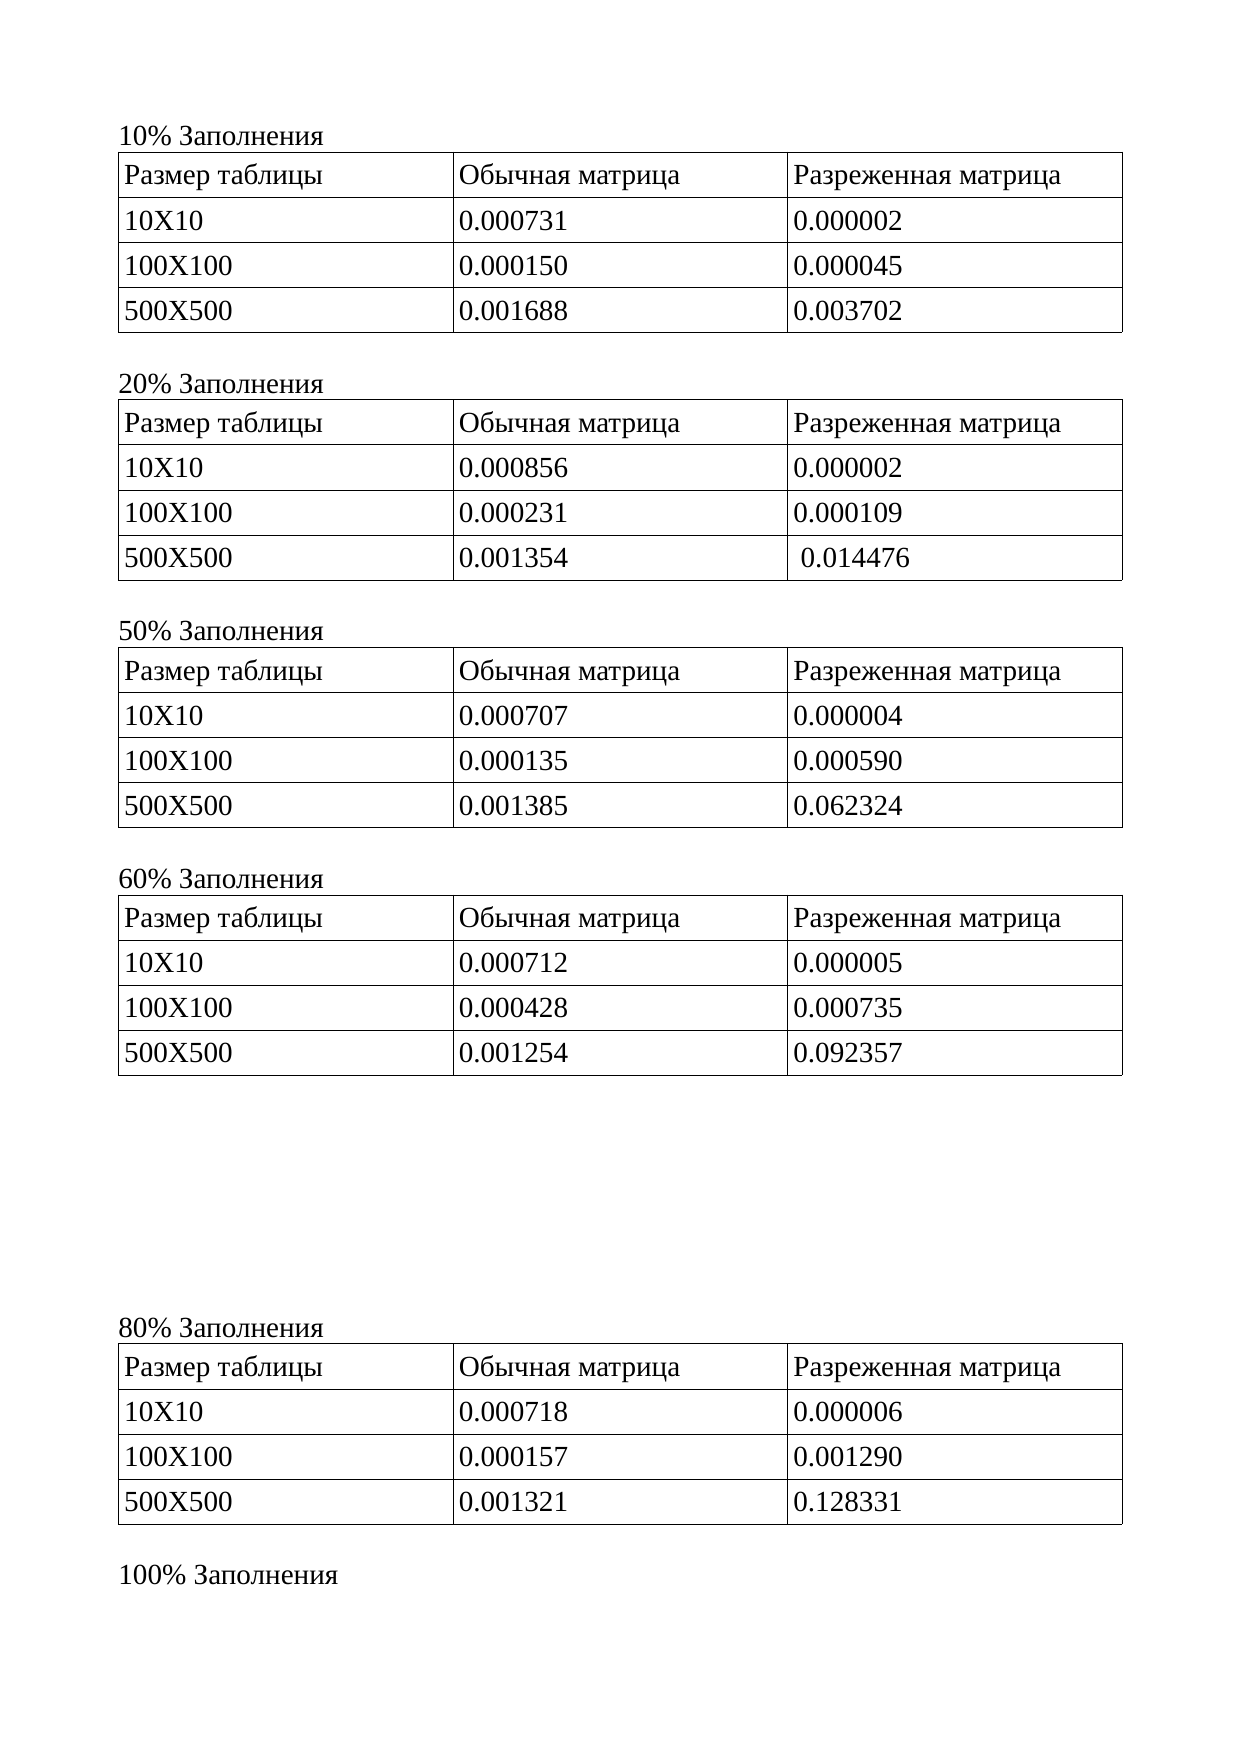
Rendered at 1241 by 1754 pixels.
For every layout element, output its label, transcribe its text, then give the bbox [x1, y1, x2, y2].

table_cell 0.000856 [454, 445, 787, 489]
table_cell 0.001688 [454, 288, 787, 332]
table_cell 0.000718 [454, 1390, 787, 1433]
text 10% Заполнения [118, 118, 1122, 152]
table_cell 0.000006 [788, 1390, 1122, 1433]
table_cell 10Х10 [119, 693, 453, 737]
text 20% Заполнения [118, 366, 1122, 399]
table_cell 0.000157 [454, 1435, 787, 1479]
table_cell 0.000707 [454, 693, 787, 737]
table_cell 0.000002 [788, 445, 1122, 489]
table_cell 500Х500 [119, 288, 453, 332]
table_header Обычная матрица [454, 400, 787, 444]
table_cell 100Х100 [119, 491, 453, 534]
table_cell 100Х100 [119, 738, 453, 782]
table_cell 0.000231 [454, 491, 787, 534]
table_header Разреженная матрица [788, 153, 1122, 197]
table_cell 0.000735 [788, 986, 1122, 1030]
table_cell 0.000002 [788, 198, 1122, 242]
table_cell 100Х100 [119, 1435, 453, 1479]
table_header Разреженная матрица [788, 896, 1122, 939]
table_cell 0.000712 [454, 941, 787, 985]
table_cell 10Х10 [119, 941, 453, 985]
table_cell 0.000045 [788, 243, 1122, 287]
table_cell 0.014476 [788, 536, 1122, 580]
table_cell 0.000590 [788, 738, 1122, 782]
table_cell 0.092357 [788, 1031, 1122, 1075]
table_cell 0.000005 [788, 941, 1122, 985]
table_header Размер таблицы [119, 400, 453, 444]
table_header Разреженная матрица [788, 1344, 1122, 1388]
table_cell 0.001254 [454, 1031, 787, 1075]
table_cell 0.000428 [454, 986, 787, 1030]
table_cell 0.003702 [788, 288, 1122, 332]
table_header Разреженная матрица [788, 648, 1122, 692]
table_cell 0.000135 [454, 738, 787, 782]
text 80% Заполнения [118, 1310, 1122, 1343]
text 50% Заполнения [118, 613, 1122, 647]
table_header Обычная матрица [454, 153, 787, 197]
table_cell 10Х10 [119, 1390, 453, 1433]
table_cell 0.001321 [454, 1480, 787, 1524]
table_cell 0.001385 [454, 783, 787, 827]
text 60% Заполнения [118, 861, 1122, 894]
table_cell 500Х500 [119, 783, 453, 827]
table_cell 500Х500 [119, 1031, 453, 1075]
table_cell 500Х500 [119, 536, 453, 580]
table_cell 100Х100 [119, 243, 453, 287]
table_header Обычная матрица [454, 648, 787, 692]
table_header Размер таблицы [119, 648, 453, 692]
table_cell 0.001354 [454, 536, 787, 580]
table_cell 0.000004 [788, 693, 1122, 737]
table_cell 0.000150 [454, 243, 787, 287]
table_cell 100Х100 [119, 986, 453, 1030]
table_cell 10Х10 [119, 198, 453, 242]
table_header Обычная матрица [454, 1344, 787, 1388]
table_cell 0.000731 [454, 198, 787, 242]
text 100% Заполнения [118, 1557, 1122, 1591]
table_header Размер таблицы [119, 1344, 453, 1388]
table_cell 0.001290 [788, 1435, 1122, 1479]
table_cell 500Х500 [119, 1480, 453, 1524]
table_header Обычная матрица [454, 896, 787, 939]
table_header Разреженная матрица [788, 400, 1122, 444]
table_cell 0.000109 [788, 491, 1122, 534]
table_header Размер таблицы [119, 153, 453, 197]
table_cell 0.062324 [788, 783, 1122, 827]
table_cell 10Х10 [119, 445, 453, 489]
table_header Размер таблицы [119, 896, 453, 939]
table_cell 0.128331 [788, 1480, 1122, 1524]
